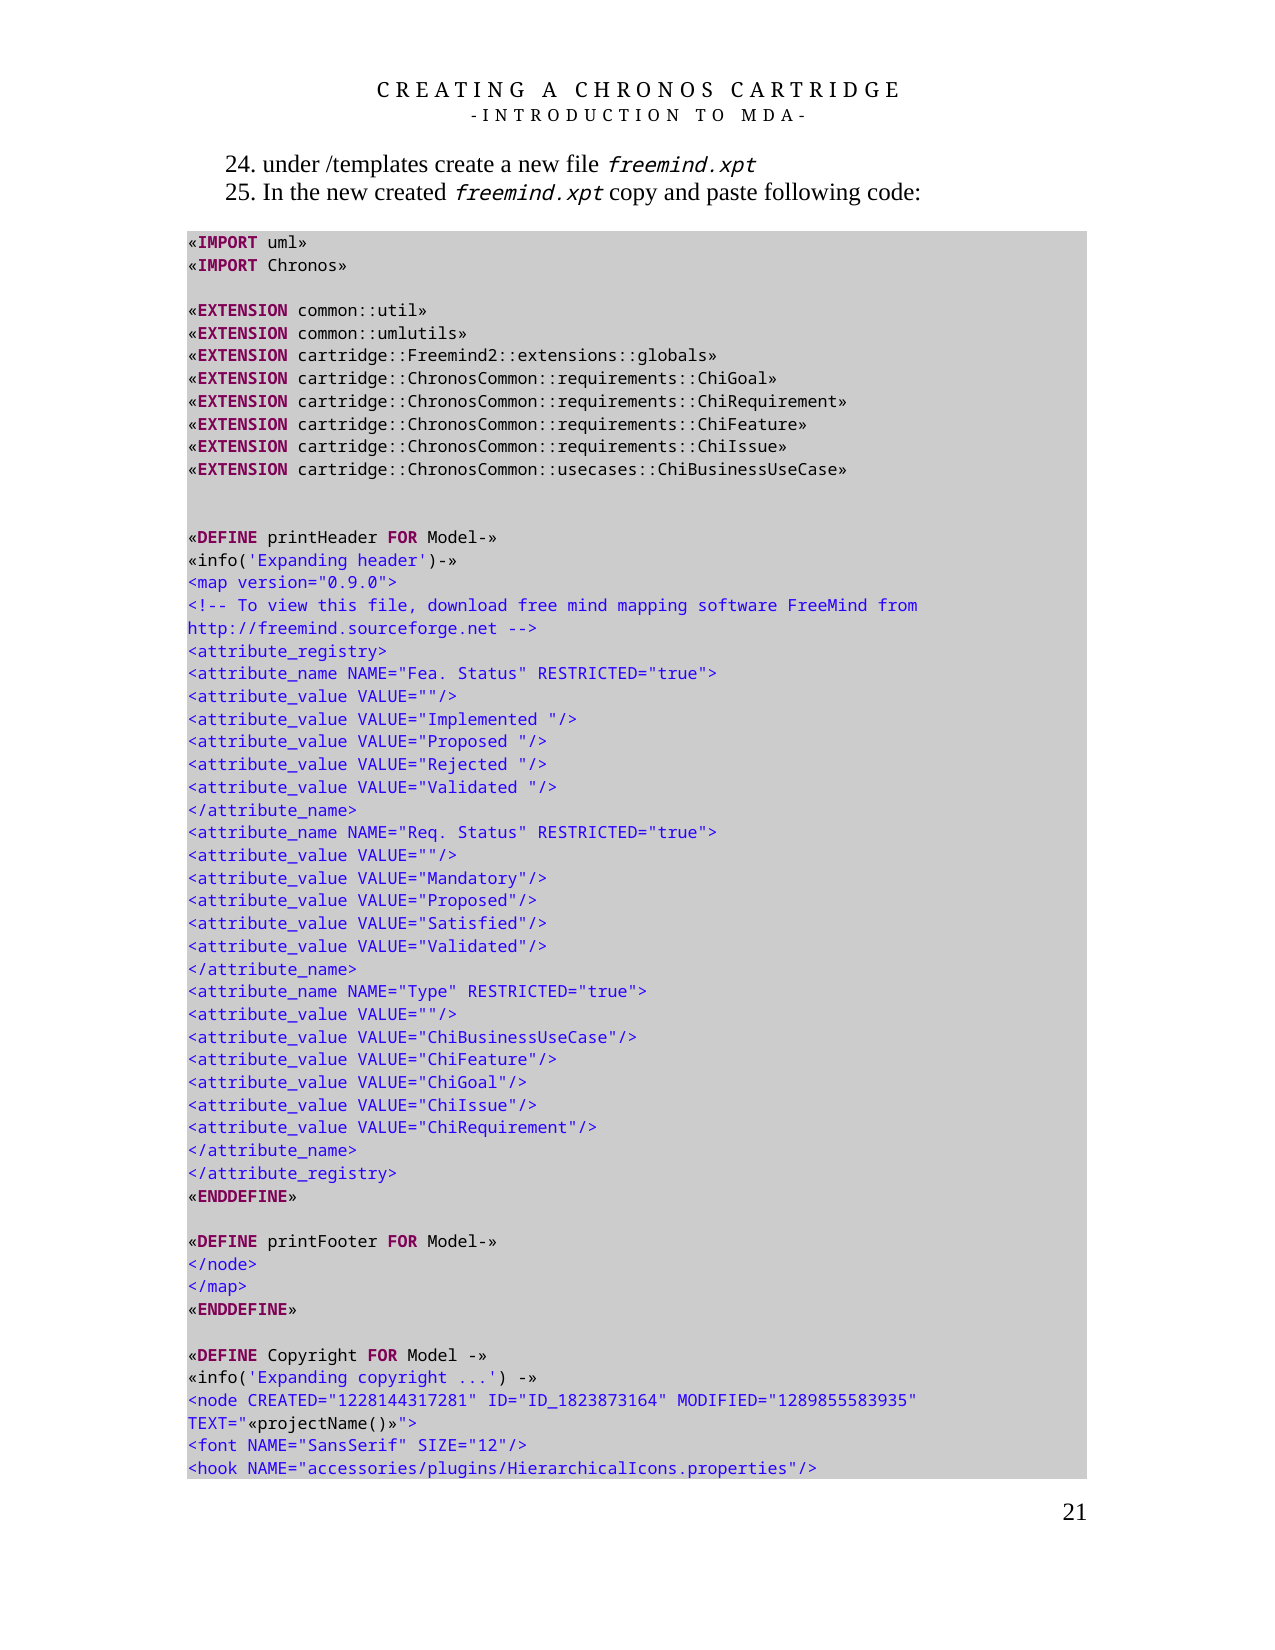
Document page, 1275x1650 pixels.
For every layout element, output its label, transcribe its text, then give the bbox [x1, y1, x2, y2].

text <attribute_value VALUE="Satisfied"/> [187, 912, 1087, 934]
text «DEFINE printFooter FOR Model-» [187, 1230, 1087, 1252]
text <attribute_value VALUE=""/> [187, 685, 1087, 707]
text <map version="0.9.0"> [187, 571, 1087, 594]
text «EXTENSION cartridge::ChronosCommon::usecases::ChiBusinessUseCase» [187, 458, 1087, 480]
text <attribute_value VALUE="Proposed "/> [187, 730, 1087, 753]
text <attribute_value VALUE="Validated"/> [187, 934, 1087, 957]
text <node CREATED="1228144317281" ID="ID_1823873164" MODIFIED="1289855583935" TEXT="«projectName()»"> [187, 1389, 1087, 1434]
text «EXTENSION common::umlutils» [187, 321, 1087, 344]
text <hook NAME="accessories/plugins/HierarchicalIcons.properties"/> [187, 1457, 1087, 1479]
text </map> [187, 1275, 1087, 1298]
text <attribute_name NAME="Req. Status" RESTRICTED="true"> [187, 821, 1087, 844]
text «IMPORT uml» [187, 231, 1087, 253]
text «IMPORT Chronos» [187, 253, 1087, 276]
text «ENDDEFINE» [187, 1184, 1087, 1207]
text «DEFINE Copyright FOR Model -» [187, 1343, 1087, 1366]
text <!-- To view this file, download free mind mapping software FreeMind from http://freemind.sourceforge.net --> [187, 594, 1087, 639]
text <attribute_value VALUE="Mandatory"/> [187, 866, 1087, 889]
text «EXTENSION cartridge::ChronosCommon::requirements::ChiFeature» [187, 412, 1087, 435]
text «EXTENSION cartridge::ChronosCommon::requirements::ChiRequirement» [187, 389, 1087, 412]
text <attribute_value VALUE="ChiBusinessUseCase"/> [187, 1025, 1087, 1048]
text <attribute_name NAME="Fea. Status" RESTRICTED="true"> [187, 662, 1087, 685]
list In the new created freemind.xpt copy and paste following code: [225, 178, 1087, 207]
text <attribute_value VALUE="Proposed"/> [187, 889, 1087, 912]
text «ENDDEFINE» [187, 1298, 1087, 1321]
text «info('Expanding copyright ...') -» [187, 1366, 1087, 1389]
text <attribute_name NAME="Type" RESTRICTED="true"> [187, 980, 1087, 1003]
text «EXTENSION common::util» [187, 299, 1087, 321]
text «EXTENSION cartridge::ChronosCommon::requirements::ChiIssue» [187, 435, 1087, 458]
text </attribute_name> [187, 798, 1087, 821]
text </attribute_name> [187, 957, 1087, 980]
text <font NAME="SansSerif" SIZE="12"/> [187, 1434, 1087, 1457]
text </node> [187, 1252, 1087, 1275]
text <attribute_value VALUE="ChiFeature"/> [187, 1048, 1087, 1071]
text «info('Expanding header')-» [187, 548, 1087, 571]
text <attribute_value VALUE="ChiRequirement"/> [187, 1116, 1087, 1139]
text «EXTENSION cartridge::Freemind2::extensions::globals» [187, 344, 1087, 367]
text <attribute_value VALUE="ChiGoal"/> [187, 1071, 1087, 1093]
text <attribute_value VALUE=""/> [187, 1003, 1087, 1025]
text <attribute_value VALUE="ChiIssue"/> [187, 1093, 1087, 1116]
text <attribute_value VALUE="Implemented "/> [187, 707, 1087, 730]
list under /templates create a new file freemind.xpt [225, 150, 1087, 178]
text </attribute_registry> [187, 1162, 1087, 1184]
text <attribute_registry> [187, 639, 1087, 662]
text <attribute_value VALUE="Rejected "/> [187, 753, 1087, 776]
text <attribute_value VALUE="Validated "/> [187, 776, 1087, 798]
text «DEFINE printHeader FOR Model-» [187, 526, 1087, 548]
text </attribute_name> [187, 1139, 1087, 1162]
text «EXTENSION cartridge::ChronosCommon::requirements::ChiGoal» [187, 367, 1087, 389]
text <attribute_value VALUE=""/> [187, 844, 1087, 866]
